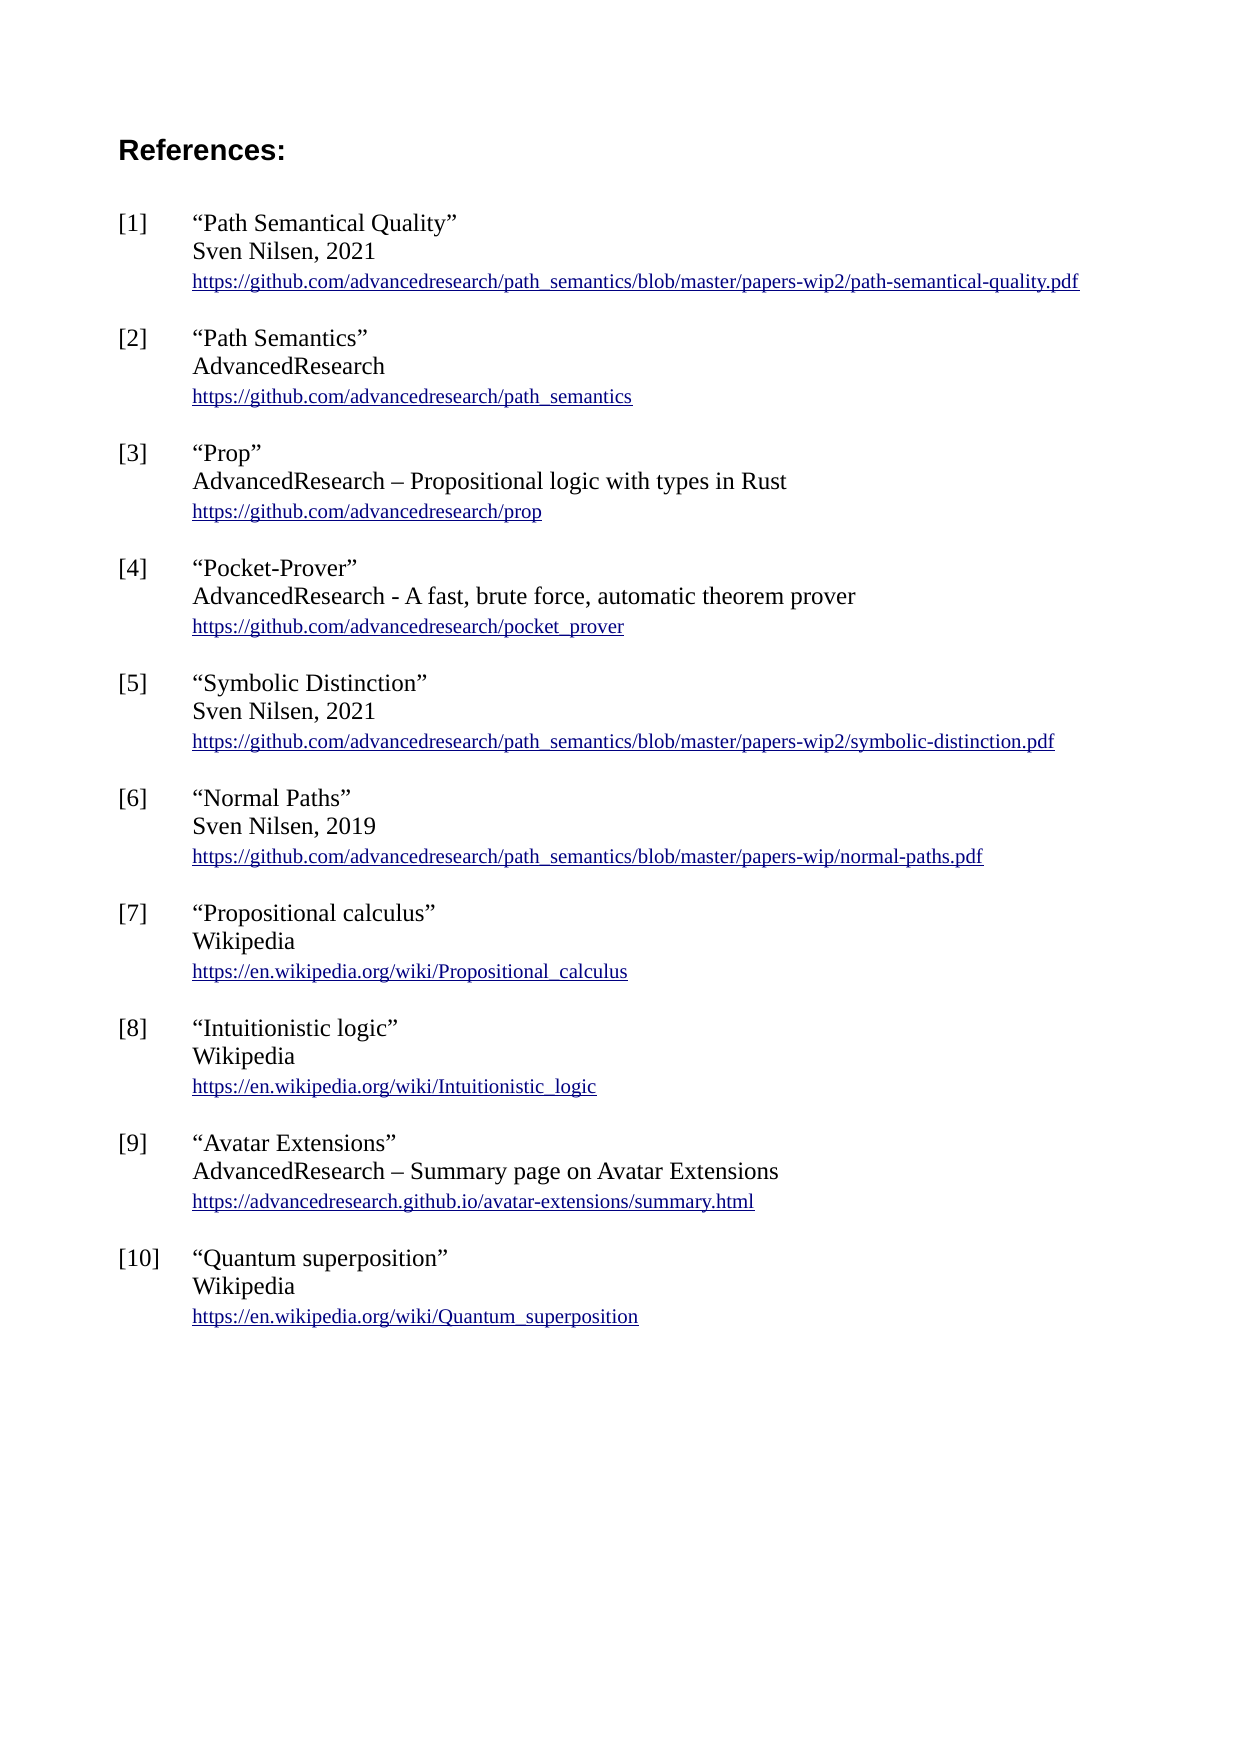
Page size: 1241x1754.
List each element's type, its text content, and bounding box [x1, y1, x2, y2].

text AdvancedResearch – Propositional logic with types in Rust [118, 466, 1122, 495]
text https://en.wikipedia.org/wiki/Propositional_calculus [118, 955, 1122, 984]
text https://en.wikipedia.org/wiki/Intuitionistic_logic [118, 1070, 1122, 1099]
text https://advancedresearch.github.io/avatar-extensions/summary.html [118, 1185, 1122, 1214]
text AdvancedResearch - A fast, brute force, automatic theorem prover [118, 581, 1122, 610]
text [2] “Path Semantics” [118, 323, 1122, 351]
text [7] “Propositional calculus” [118, 898, 1122, 926]
text [5] “Symbolic Distinction” [118, 668, 1122, 696]
text https://github.com/advancedresearch/pocket_prover [118, 610, 1122, 639]
text Wikipedia [118, 1271, 1122, 1300]
text https://github.com/advancedresearch/prop [118, 495, 1122, 524]
text https://github.com/advancedresearch/path_semantics [118, 380, 1122, 409]
text [10] “Quantum superposition” [118, 1243, 1122, 1271]
text AdvancedResearch [118, 351, 1122, 380]
text Sven Nilsen, 2021 [118, 236, 1122, 265]
text Wikipedia [118, 1041, 1122, 1070]
text [6] “Normal Paths” [118, 783, 1122, 811]
text https://github.com/advancedresearch/path_semantics/blob/master/papers-wip/normal-paths.pdf [118, 840, 1122, 869]
text https://github.com/advancedresearch/path_semantics/blob/master/papers-wip2/symbolic-distinction.pdf [118, 725, 1122, 754]
text [8] “Intuitionistic logic” [118, 1013, 1122, 1041]
subtitle References: [118, 133, 1122, 166]
text https://github.com/advancedresearch/path_semantics/blob/master/papers-wip2/path-semantical-quality.pdf [118, 265, 1122, 294]
text Sven Nilsen, 2021 [118, 696, 1122, 725]
text AdvancedResearch – Summary page on Avatar Extensions [118, 1156, 1122, 1185]
text [3] “Prop” [118, 438, 1122, 466]
text [1] “Path Semantical Quality” [118, 208, 1122, 236]
text [4] “Pocket-Prover” [118, 553, 1122, 581]
text https://en.wikipedia.org/wiki/Quantum_superposition [118, 1300, 1122, 1329]
text [9] “Avatar Extensions” [118, 1128, 1122, 1156]
text Sven Nilsen, 2019 [118, 811, 1122, 840]
text Wikipedia [118, 926, 1122, 955]
